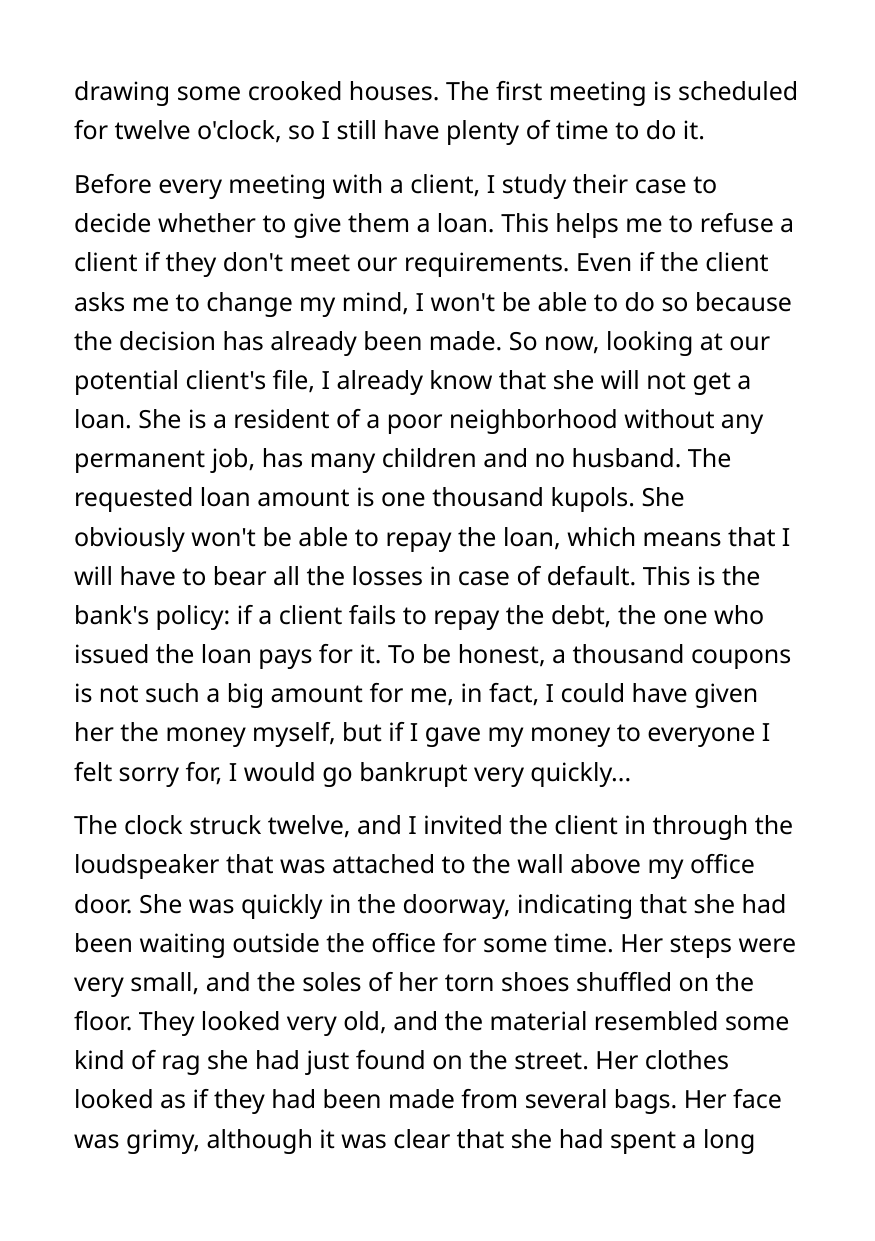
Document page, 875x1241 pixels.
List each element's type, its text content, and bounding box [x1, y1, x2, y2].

text drawing some crooked houses. The first meeting is scheduled for twelve o'clock, so I still have plenty of time to do it. [74, 74, 800, 147]
text The clock struck twelve, and I invited the client in through the loudspeaker that was attached to the wall above my office door. She was quickly in the doorway, indicating that she had been waiting outside the office for some time. Her steps were very small, and the soles of her torn shoes shuffled on the floor. They looked very old, and the material resembled some kind of rag she had just found on the street. Her clothes looked as if they had been made from several bags. Her face was grimy, although it was clear that she had spent a long [74, 808, 800, 1155]
text Before every meeting with a client, I study their case to decide whether to give them a loan. This helps me to refuse a client if they don't meet our requirements. Even if the client asks me to change my mind, I won't be able to do so because the decision has already been made. So now, looking at our potential client's file, I already know that she will not get a loan. She is a resident of a poor neighborhood without any permanent job, has many children and no husband. The requested loan amount is one thousand kupols. She obviously won't be able to repay the loan, which means that I will have to bear all the losses in case of default. This is the bank's policy: if a client fails to repay the debt, the one who issued the loan pays for it. To be honest, a thousand coupons is not such a big amount for me, in fact, I could have given her the money myself, but if I gave my money to everyone I felt sorry for, I would go bankrupt very quickly... [74, 167, 800, 788]
